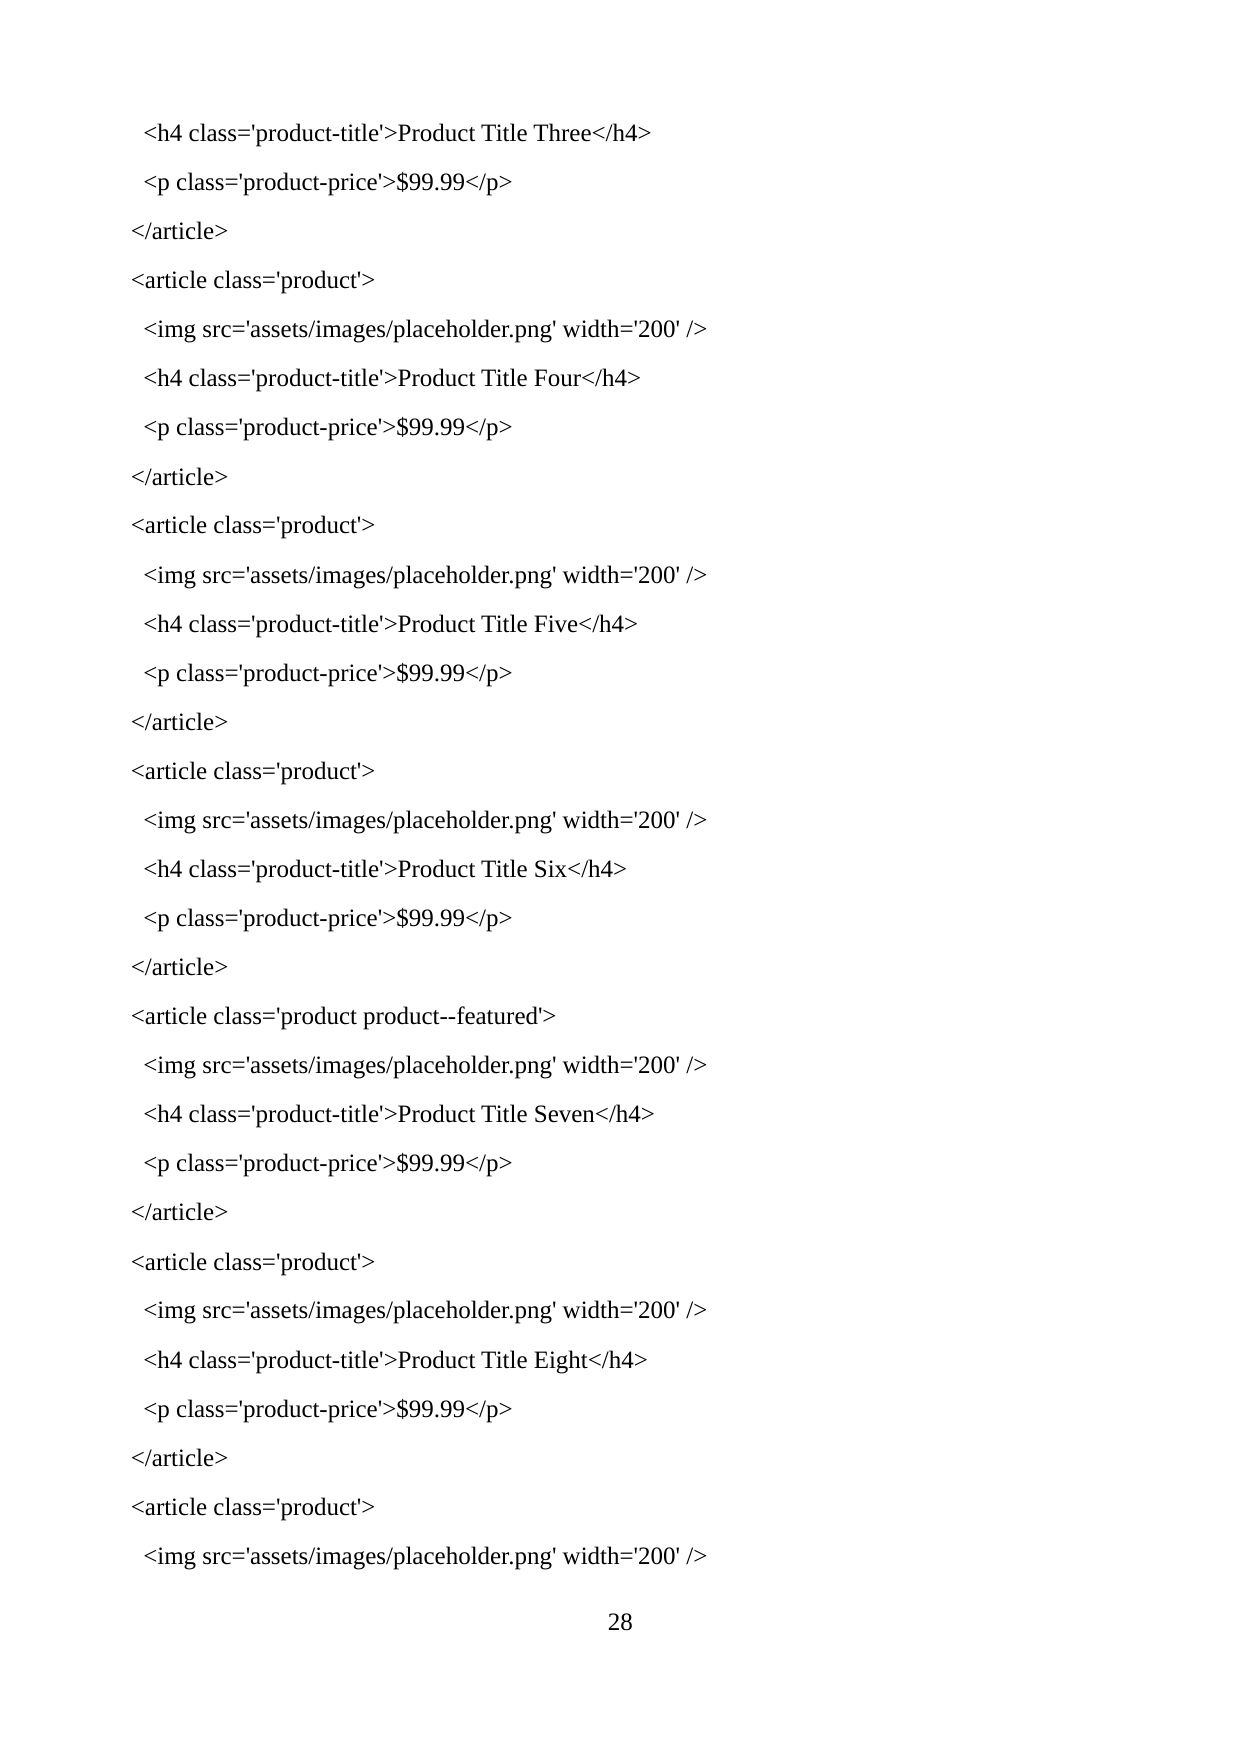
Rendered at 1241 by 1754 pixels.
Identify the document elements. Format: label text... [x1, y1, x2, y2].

text <article class='product'> [118, 756, 1122, 785]
text <p class='product-price'>$99.99</p> [118, 167, 1122, 196]
text </article> [118, 707, 1122, 736]
text <article class='product'> [118, 1247, 1122, 1275]
text </article> [118, 1197, 1122, 1226]
text <p class='product-price'>$99.99</p> [118, 1394, 1122, 1422]
text <img src='assets/images/placeholder.png' width='200' /> [118, 1296, 1122, 1324]
text <h4 class='product-title'>Product Title Three</h4> [118, 118, 1122, 147]
text </article> [118, 1443, 1122, 1472]
text <h4 class='product-title'>Product Title Eight</h4> [118, 1345, 1122, 1373]
text <p class='product-price'>$99.99</p> [118, 658, 1122, 687]
text <p class='product-price'>$99.99</p> [118, 412, 1122, 441]
text <h4 class='product-title'>Product Title Four</h4> [118, 363, 1122, 392]
text <img src='assets/images/placeholder.png' width='200' /> [118, 1050, 1122, 1079]
text <img src='assets/images/placeholder.png' width='200' /> [118, 560, 1122, 588]
text <h4 class='product-title'>Product Title Six</h4> [118, 854, 1122, 883]
text </article> [118, 952, 1122, 981]
text </article> [118, 462, 1122, 490]
text </article> [118, 216, 1122, 245]
text <p class='product-price'>$99.99</p> [118, 903, 1122, 932]
text <img src='assets/images/placeholder.png' width='200' /> [118, 805, 1122, 834]
text <p class='product-price'>$99.99</p> [118, 1148, 1122, 1177]
text <h4 class='product-title'>Product Title Seven</h4> [118, 1099, 1122, 1128]
text <img src='assets/images/placeholder.png' width='200' /> [118, 1541, 1122, 1570]
text <article class='product'> [118, 1492, 1122, 1521]
text <article class='product'> [118, 265, 1122, 294]
text <h4 class='product-title'>Product Title Five</h4> [118, 609, 1122, 637]
text <article class='product'> [118, 511, 1122, 539]
text <article class='product product--featured'> [118, 1001, 1122, 1030]
text <img src='assets/images/placeholder.png' width='200' /> [118, 314, 1122, 343]
